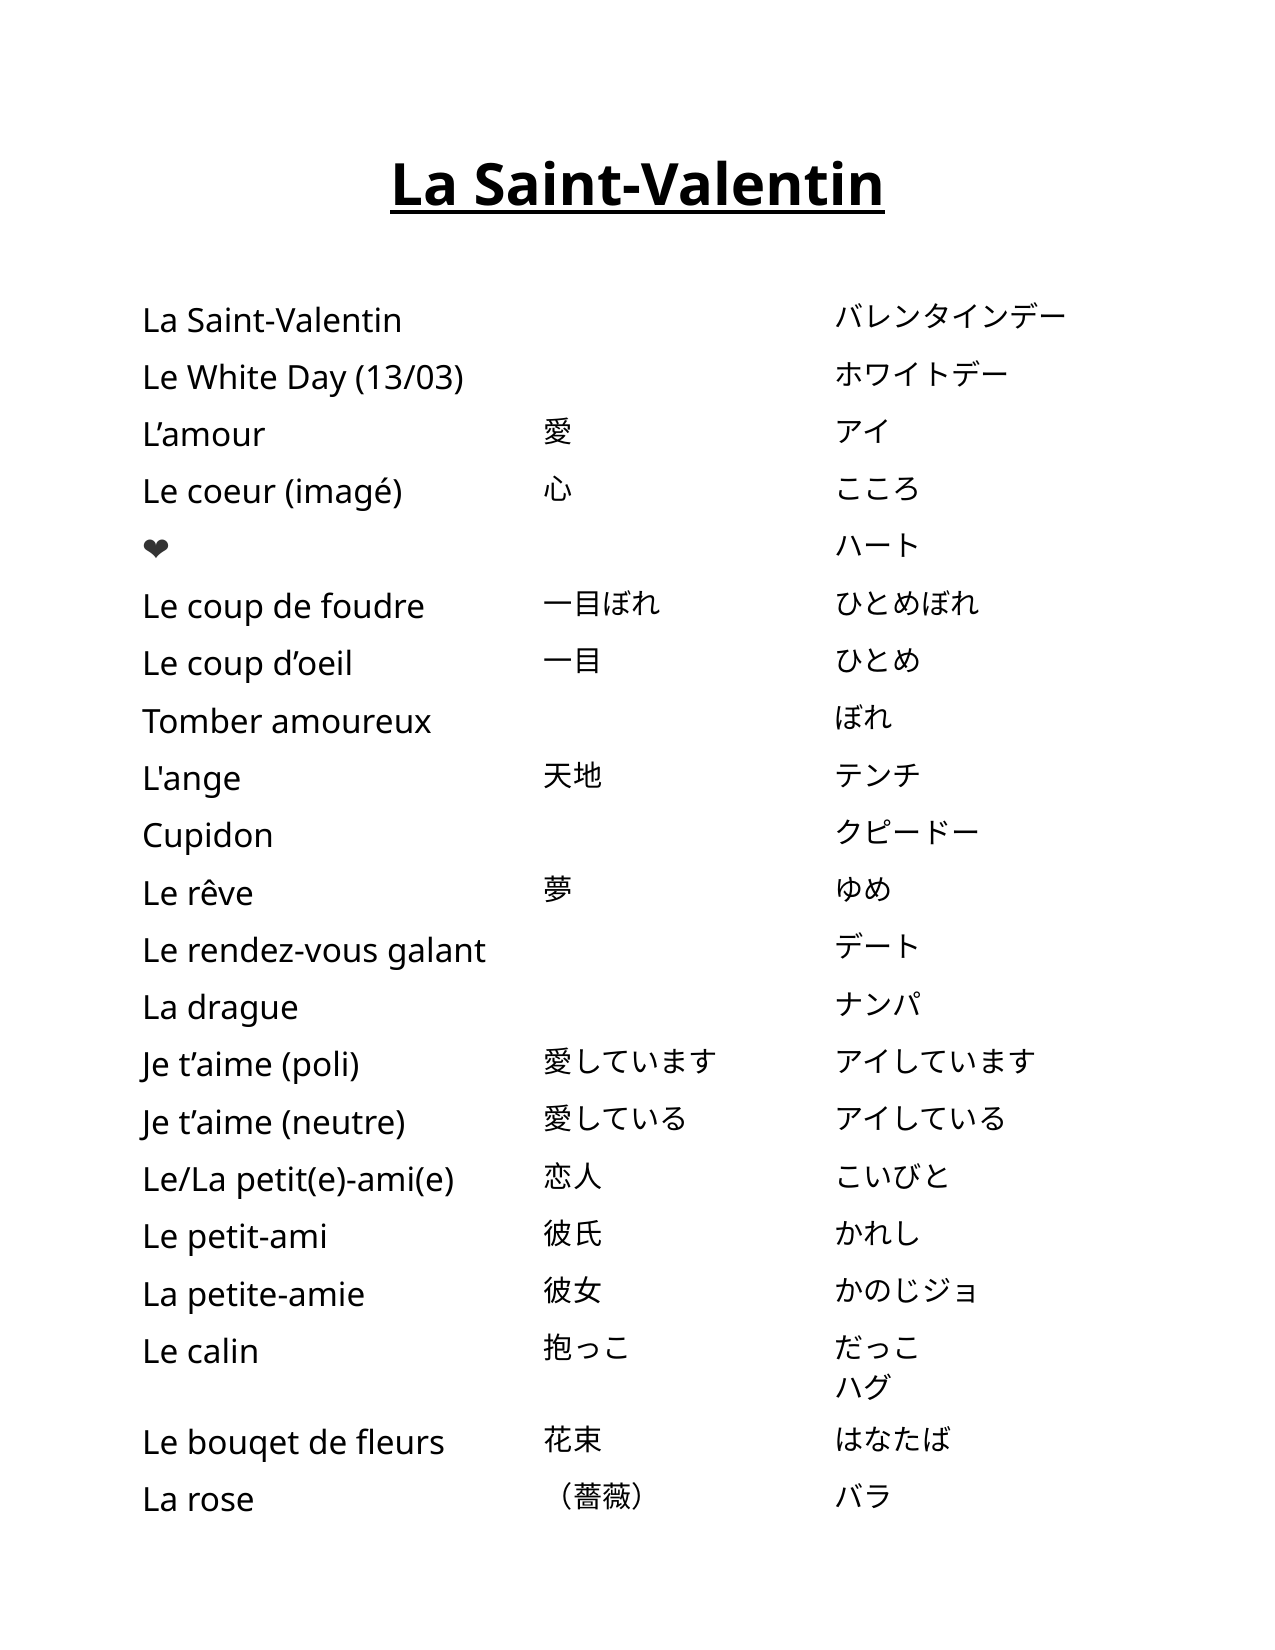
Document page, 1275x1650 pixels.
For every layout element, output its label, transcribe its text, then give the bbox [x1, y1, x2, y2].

table_cell こいびと [811, 1150, 1158, 1207]
table_cell 天地 [520, 749, 811, 806]
table_cell L’amour [118, 405, 520, 462]
table_cell Le coeur (imagé) [118, 463, 520, 520]
table_header [520, 291, 811, 348]
table_cell [520, 806, 811, 863]
table_cell 花束 [520, 1413, 811, 1470]
table_cell Je t’aime (poli) [118, 1035, 520, 1093]
table_cell 愛しています [520, 1035, 811, 1093]
table_cell La petite-amie [118, 1265, 520, 1322]
table_cell ナンパ [811, 978, 1158, 1035]
table_cell ❤️ [118, 520, 520, 577]
table_cell 愛 [520, 405, 811, 462]
table_cell Le/La petit(e)-ami(e) [118, 1150, 520, 1207]
table_cell Le petit-ami [118, 1207, 520, 1264]
table_cell Le rendez-vous galant [118, 921, 520, 978]
table_cell Le calin [118, 1322, 520, 1413]
table_cell ぼれ [811, 692, 1158, 749]
title La Saint-Valentin [118, 143, 1157, 223]
table_cell [520, 520, 811, 577]
table_cell バラ [811, 1470, 1158, 1528]
table_cell Le rêve [118, 864, 520, 921]
table_cell Le coup d’oeil [118, 634, 520, 692]
table_cell クピードー [811, 806, 1158, 863]
table_cell デート [811, 921, 1158, 978]
table_cell [520, 348, 811, 405]
table_cell かれし [811, 1207, 1158, 1264]
table_cell アイしています [811, 1035, 1158, 1093]
table_cell （薔薇） [520, 1470, 811, 1528]
table_cell アイ [811, 405, 1158, 462]
table_cell 夢 [520, 864, 811, 921]
table_cell 恋人 [520, 1150, 811, 1207]
table_cell アイしている [811, 1093, 1158, 1150]
table_cell [520, 978, 811, 1035]
table_cell テンチ [811, 749, 1158, 806]
table_cell 一目 [520, 634, 811, 692]
table_cell はなたば [811, 1413, 1158, 1470]
table_cell かのじジョ [811, 1265, 1158, 1322]
table_cell L'ange [118, 749, 520, 806]
table_cell 彼女 [520, 1265, 811, 1322]
table_header バレンタインデー [811, 291, 1158, 348]
table_cell Cupidon [118, 806, 520, 863]
table_cell だっこ ハグ [811, 1322, 1158, 1413]
table_cell こころ [811, 463, 1158, 520]
table_cell 抱っこ [520, 1322, 811, 1413]
table_cell La drague [118, 978, 520, 1035]
table_cell ひとめぼれ [811, 577, 1158, 634]
table_cell ホワイトデー [811, 348, 1158, 405]
table_cell [520, 921, 811, 978]
table_cell La rose [118, 1470, 520, 1528]
table_header La Saint-Valentin [118, 291, 520, 348]
table_cell 一目ぼれ [520, 577, 811, 634]
table_cell ハート [811, 520, 1158, 577]
table_cell Le White Day (13/03) [118, 348, 520, 405]
table_cell Le coup de foudre [118, 577, 520, 634]
table_cell Je t’aime (neutre) [118, 1093, 520, 1150]
table_cell Le bouqet de fleurs [118, 1413, 520, 1470]
table_cell ゆめ [811, 864, 1158, 921]
table_cell 愛している [520, 1093, 811, 1150]
table_cell Tomber amoureux [118, 692, 520, 749]
table_cell 心 [520, 463, 811, 520]
table_cell 彼氏 [520, 1207, 811, 1264]
table_cell [520, 692, 811, 749]
table_cell ひとめ [811, 634, 1158, 692]
